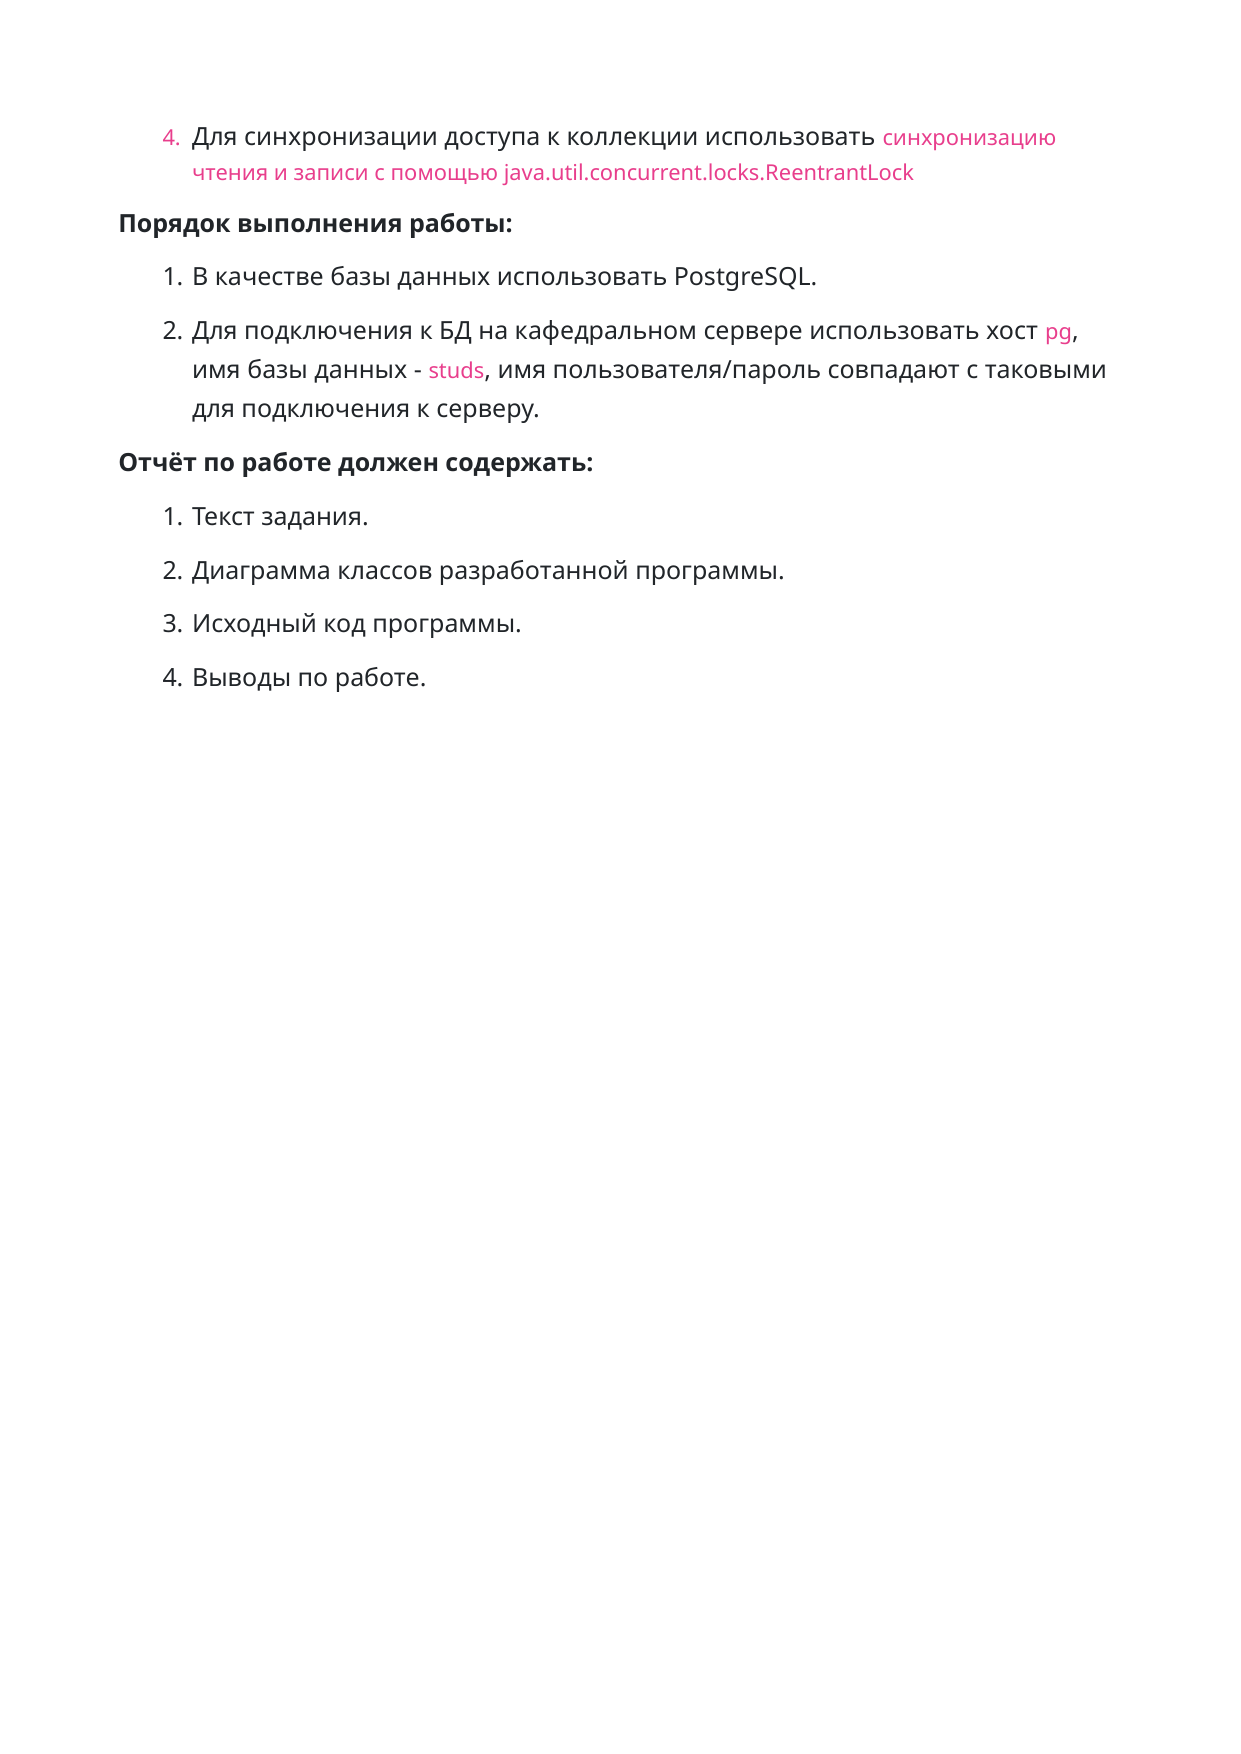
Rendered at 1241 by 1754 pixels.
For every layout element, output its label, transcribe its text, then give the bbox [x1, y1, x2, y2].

list Для подключения к БД на кафедральном сервере использовать хост pg, имя базы данных - studs, имя пользователя/пароль совпадают с таковыми для подключения к серверу. [162, 313, 1122, 425]
text Отчёт по работе должен содержать: [118, 445, 1122, 479]
text Порядок выполнения работы: [118, 205, 1122, 239]
list Исходный код программы. [162, 606, 1122, 640]
list Диаграмма классов разработанной программы. [162, 552, 1122, 586]
list Для синхронизации доступа к коллекции использовать синхронизацию чтения и записи с помощью java.util.concurrent.locks.ReentrantLock [162, 118, 1122, 186]
list Текст задания. [162, 499, 1122, 533]
list В качестве базы данных использовать PostgreSQL. [162, 259, 1122, 293]
list Выводы по работе. [162, 660, 1122, 694]
